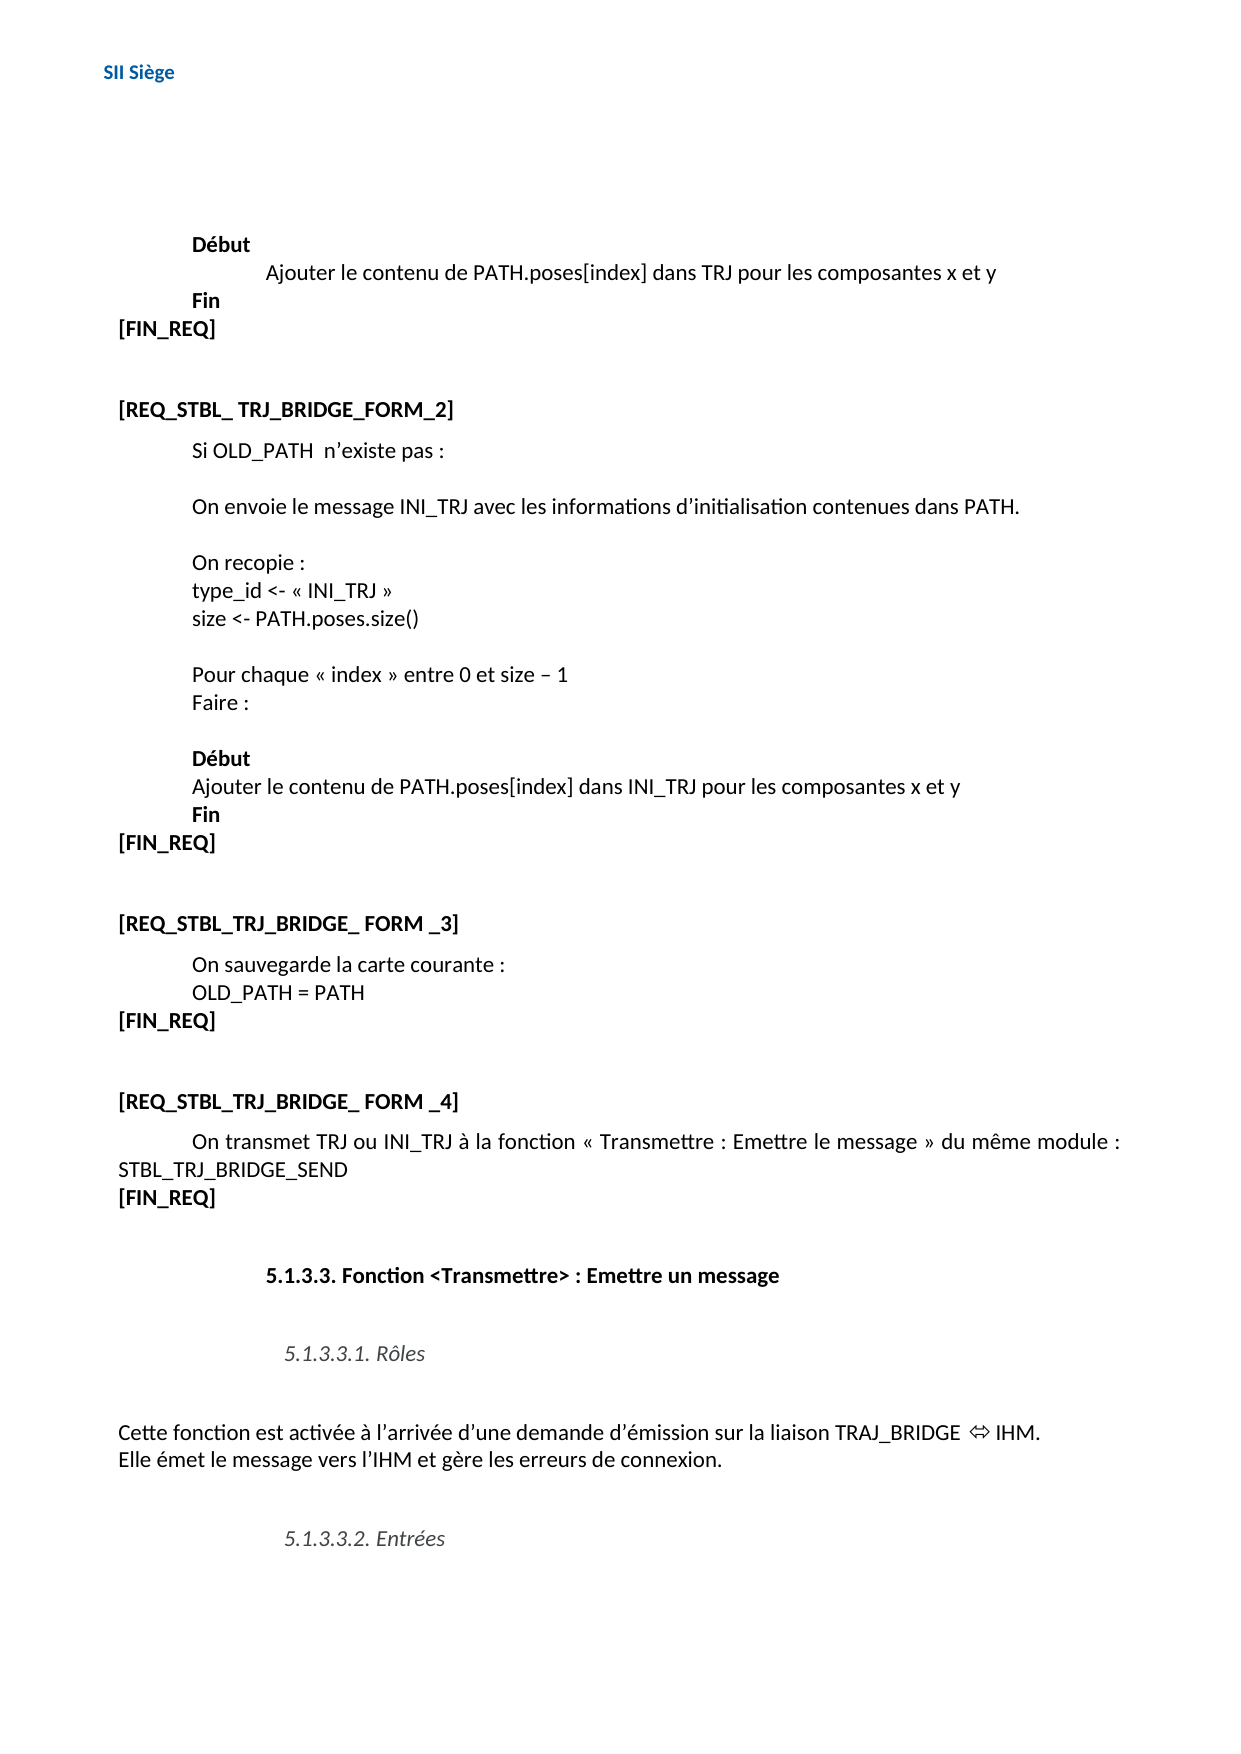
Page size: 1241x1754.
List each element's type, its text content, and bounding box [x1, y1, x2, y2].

text On transmet TRJ ou INI_TRJ à la fonction « Transmettre : Emettre le message » du même module : STBL_TRJ_BRIDGE_SEND [118, 1127, 1122, 1183]
text [FIN_REQ] [118, 1183, 1122, 1212]
text [REQ_STBL_ TRJ_BRIDGE_FORM_2] [118, 396, 1122, 423]
text size <- PATH.poses.size() [192, 604, 1122, 632]
text Cette fonction est activée à l’arrivée d’une demande d’émission sur la liaison TRAJ_BRIDGE  IHM. [118, 1418, 1122, 1446]
text On envoie le message INI_TRJ avec les informations d’initialisation contenues dans PATH. [192, 492, 1122, 520]
text Fin [192, 286, 1122, 314]
text type_id <- « INI_TRJ » [192, 576, 1122, 604]
text [REQ_STBL_TRJ_BRIDGE_ FORM _4] [118, 1087, 1122, 1115]
text Si OLD_PATH n’existe pas : [118, 436, 1122, 464]
text [REQ_STBL_TRJ_BRIDGE_ FORM _3] [118, 909, 1122, 937]
text On recopie : [192, 548, 1122, 576]
text [FIN_REQ] [118, 314, 1122, 342]
text Début [192, 230, 1122, 258]
text Faire : [192, 688, 1122, 716]
text Ajouter le contenu de PATH.poses[index] dans INI_TRJ pour les composantes x et y [192, 772, 1122, 800]
subtitle Fonction <Transmettre> : Emettre un message [192, 1262, 1122, 1289]
text Ajouter le contenu de PATH.poses[index] dans TRJ pour les composantes x et y [192, 258, 1122, 286]
text Début [192, 744, 1122, 772]
text Pour chaque « index » entre 0 et size – 1 [192, 660, 1122, 688]
text On sauvegarde la carte courante : [118, 950, 1122, 978]
text [FIN_REQ] [118, 828, 1122, 856]
text Fin [192, 800, 1122, 828]
text OLD_PATH = PATH [118, 978, 1122, 1006]
text [FIN_REQ] [118, 1006, 1122, 1034]
subtitle Rôles [283, 1339, 1122, 1368]
subtitle Entrées [283, 1524, 1122, 1552]
text Elle émet le message vers l’IHM et gère les erreurs de connexion. [118, 1446, 1122, 1474]
